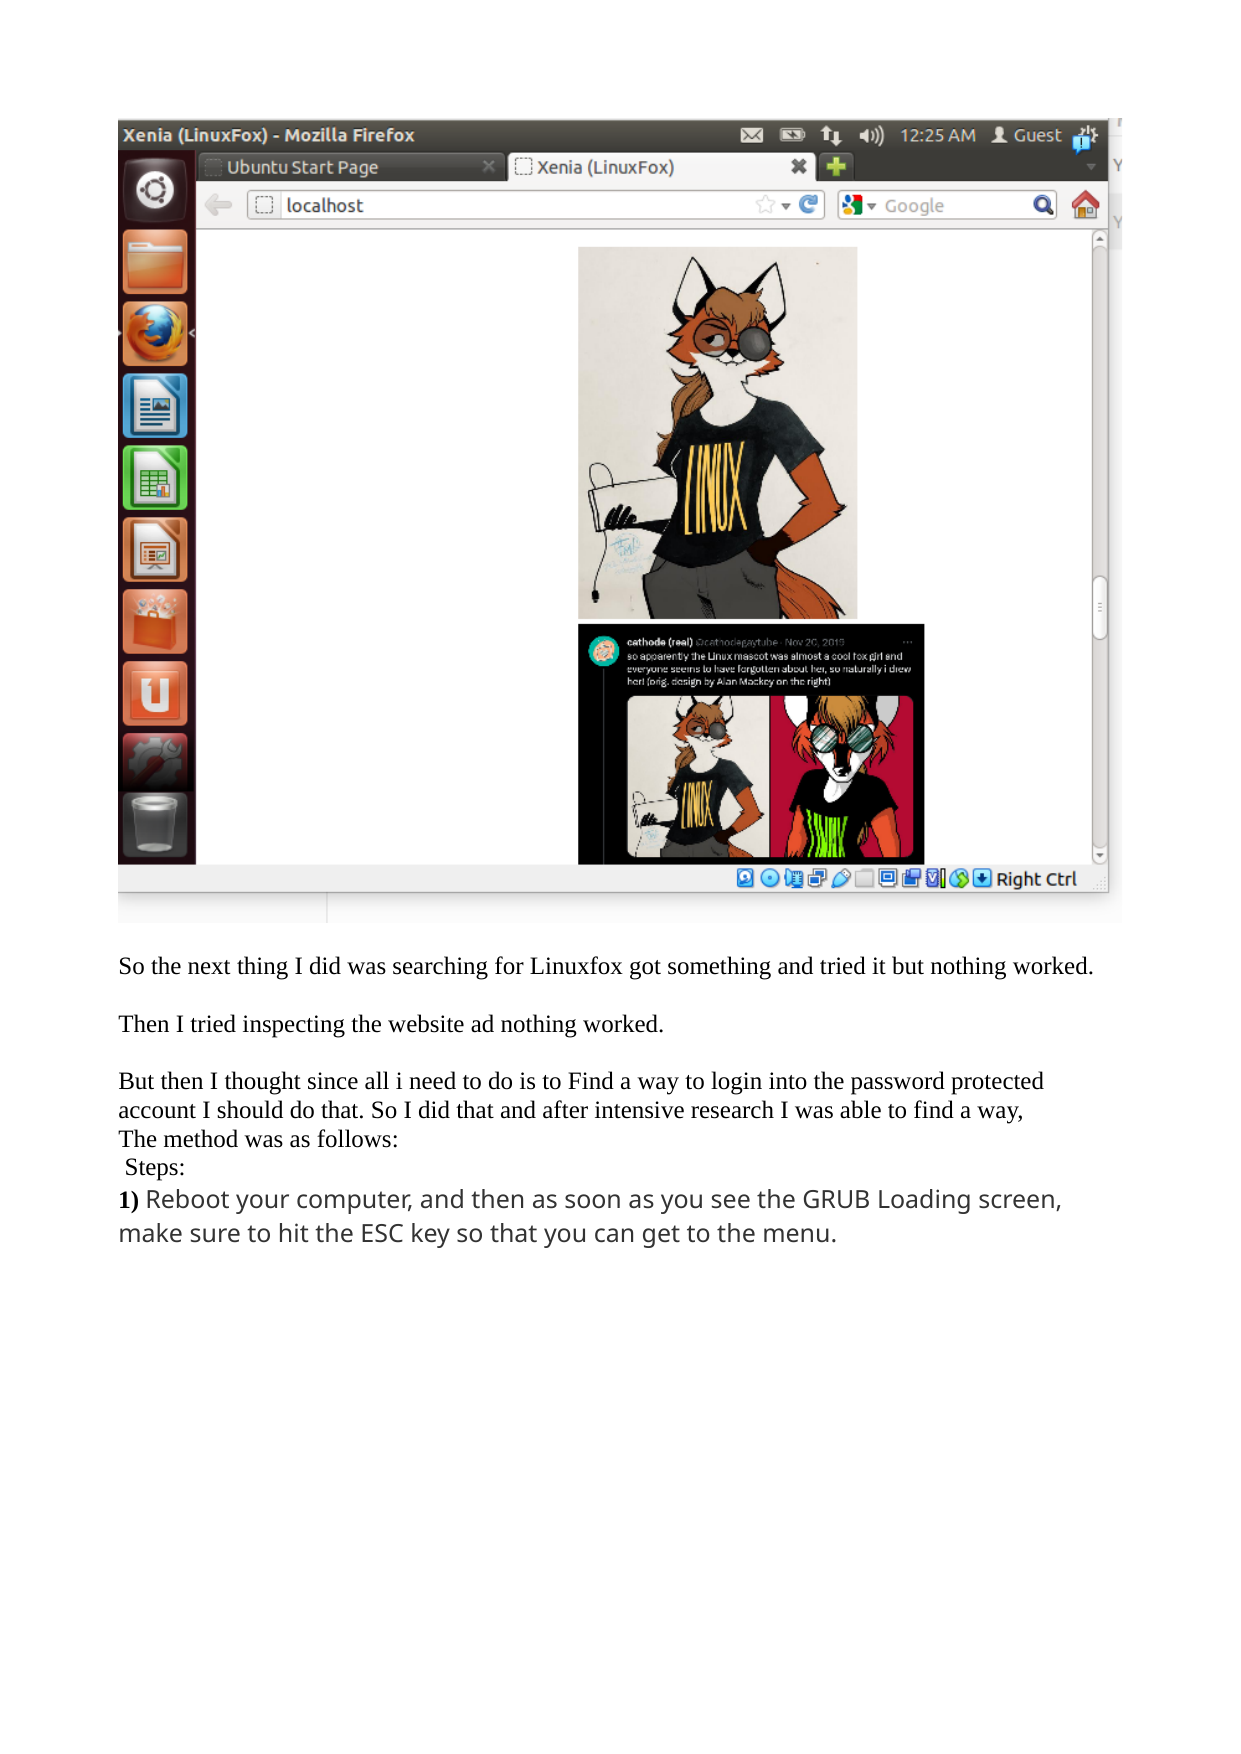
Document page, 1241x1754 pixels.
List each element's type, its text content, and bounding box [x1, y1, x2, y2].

picture [118, 118, 1123, 923]
text So the next thing I did was searching for Linuxfox got something and tried it but nothing worked. Then I tried inspecting the website ad nothing worked. But then I thought since all i need to do is to Find a way to login into the password protected account I should do that. So I did that and after intensive research I was able to find a way, The method was as follows: [118, 951, 1122, 1152]
text 1) Reboot your computer, and then as soon as you see the GRUB Loading screen, make sure to hit the ESC key so that you can get to the menu. [118, 1181, 1122, 1249]
text Steps: [118, 1152, 1122, 1181]
